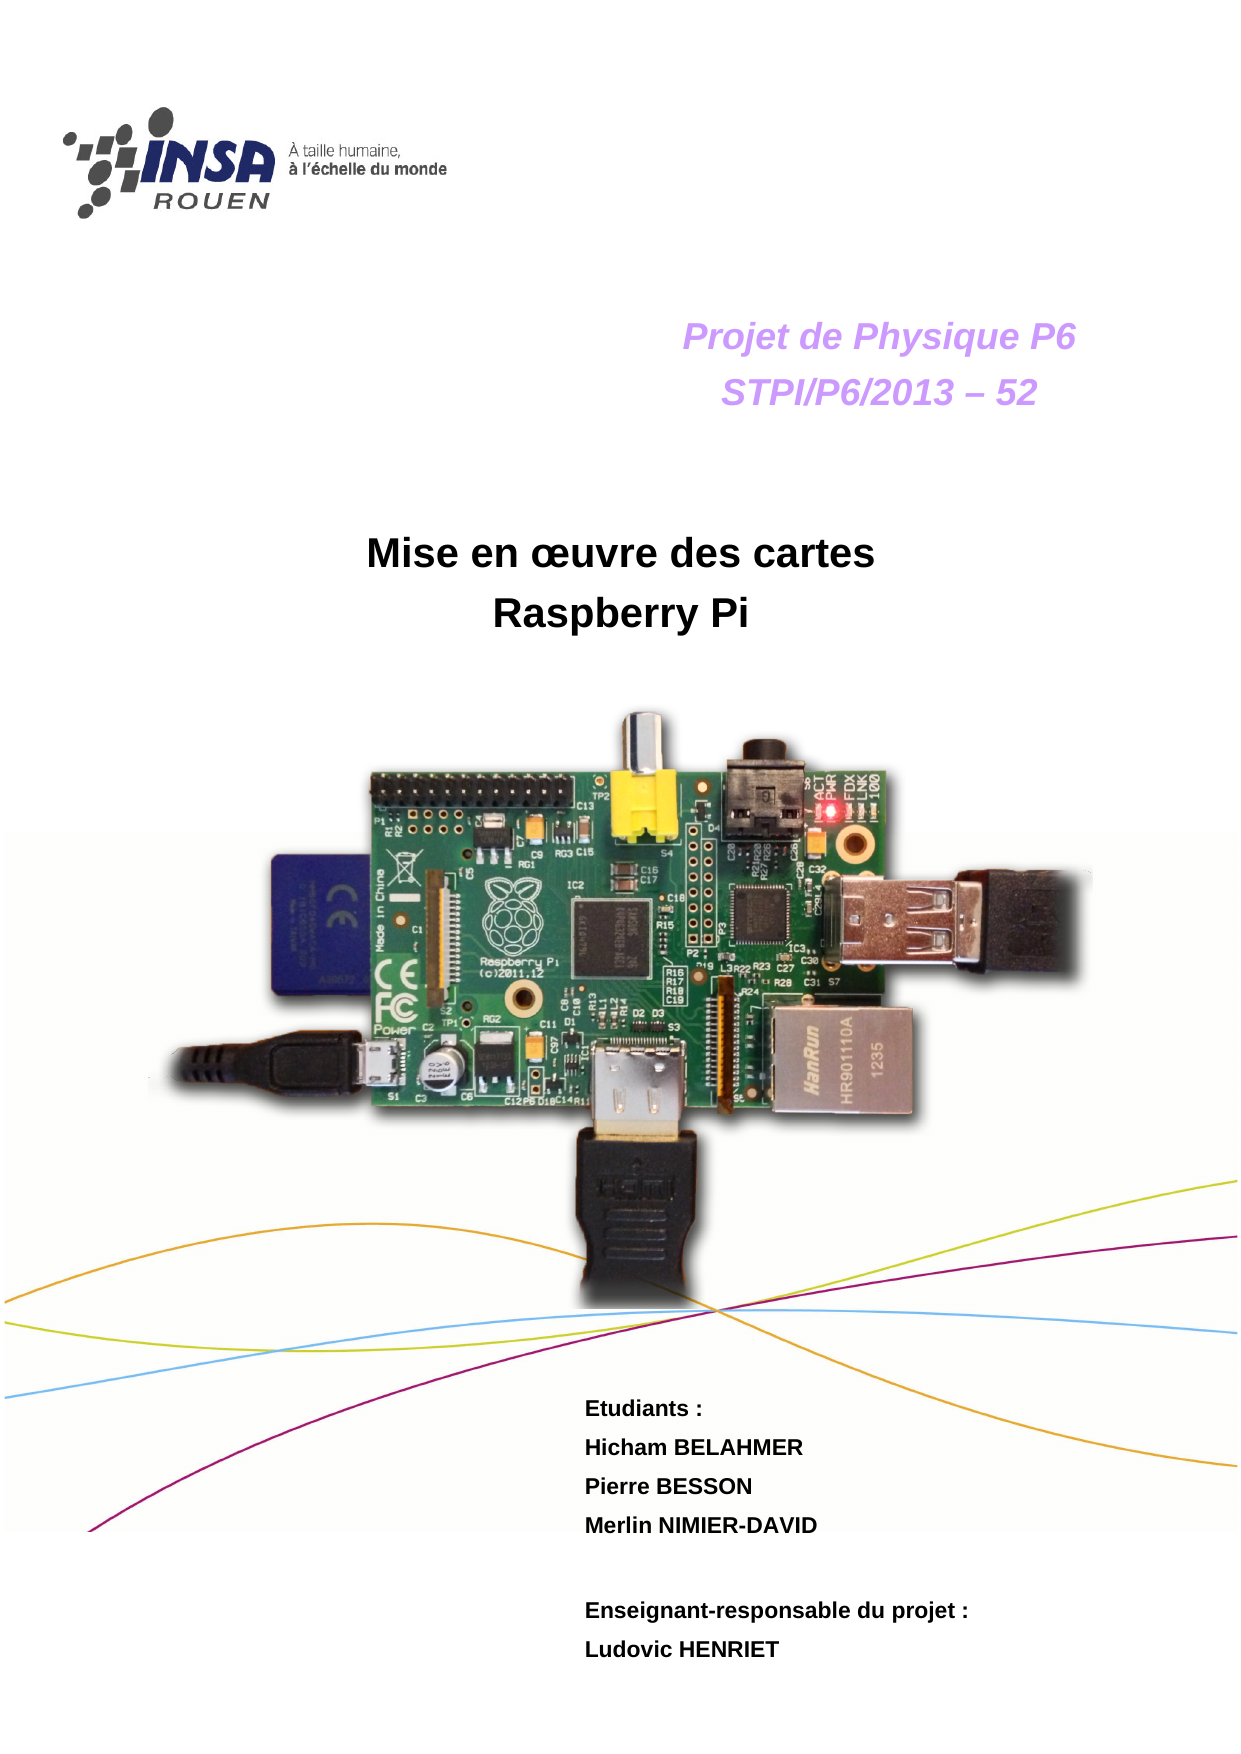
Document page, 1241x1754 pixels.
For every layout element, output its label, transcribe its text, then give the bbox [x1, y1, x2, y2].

text Hicham BELAHMER [584, 1434, 1159, 1461]
text Etudiants : [584, 1395, 1159, 1422]
text STPI/P6/2013 – 52 [635, 370, 1127, 413]
text Merlin NIMIER-DAVID [584, 1512, 1159, 1538]
text Enseignant-responsable du projet : [584, 1597, 1159, 1623]
text Pierre BESSON [584, 1473, 1159, 1499]
text Mise en œuvre des cartes [176, 528, 1066, 576]
text Ludovic HENRIET [584, 1636, 1159, 1662]
picture [62, 107, 447, 219]
picture [147, 661, 1093, 1309]
text Raspberry Pi [176, 588, 1066, 636]
text Projet de Physique P6 [635, 314, 1127, 357]
